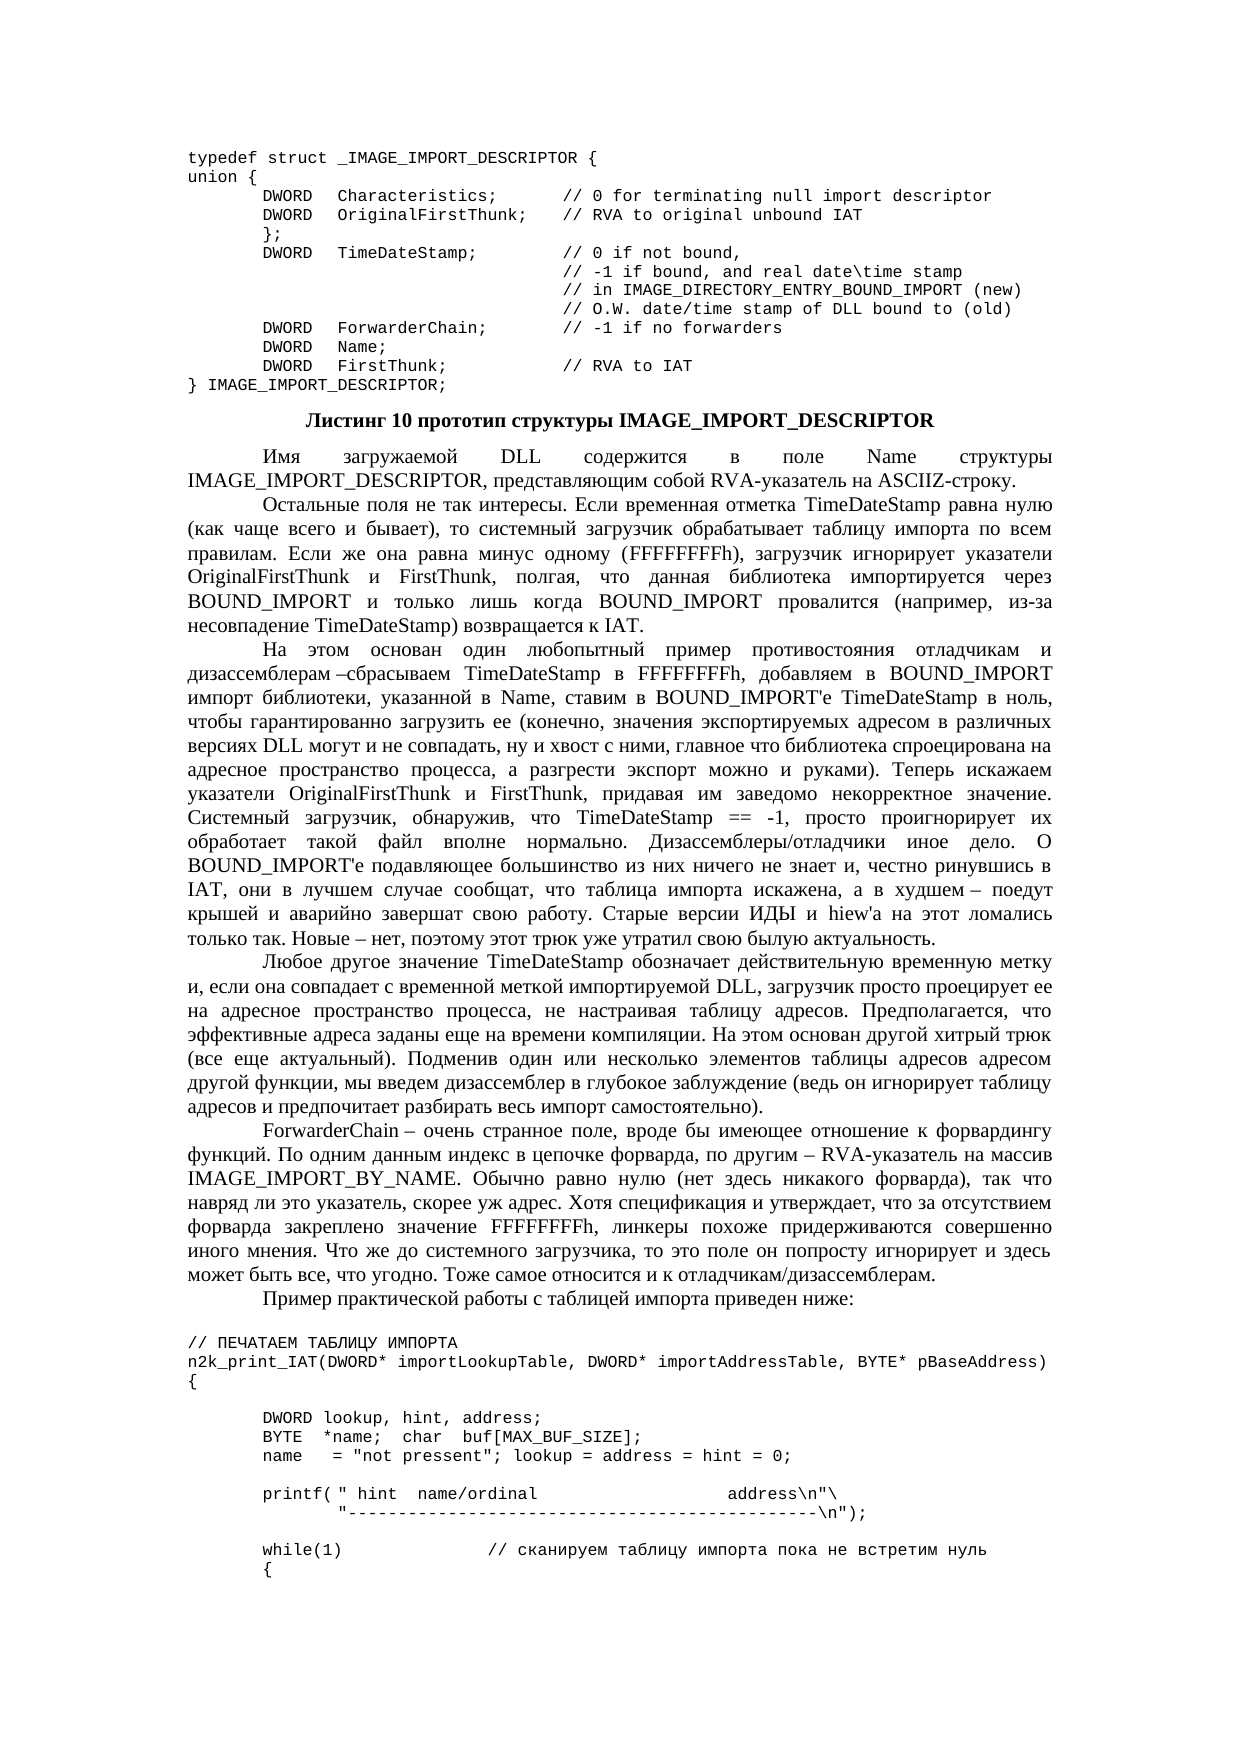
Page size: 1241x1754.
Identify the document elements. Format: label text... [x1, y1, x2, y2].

text На этом основан один любопытный пример противостояния отладчикам и дизассемблерам –сбрасываем TimeDateStamp в FFFFFFFFh, добавляем в BOUND_IMPORT импорт библиотеки, указанной в Name, ставим в BOUND_IMPORT'е TimeDateStamp в ноль, чтобы гарантированно загрузить ее (конечно, значения экспортируемых адресом в различных версиях DLL могут и не совпадать, ну и хвост с ними, главное что библиотека спроецирована на адресное пространство процесса, а разгрести экспорт можно и руками). Теперь искажаем указатели OriginalFirstThunk и FirstThunk, придавая им заведомо некорректное значение. Системный загрузчик, обнаружив, что TimeDateStamp == -1, просто проигнорирует их обработает такой файл вполне нормально. Дизассемблеры/отладчики иное дело. О BOUND_IMPORT'е подавляющее большинство из них ничего не знает и, честно ринувшись в IAT, они в лучшем случае сообщат, что таблица импорта искажена, а в худшем – поедут крышей и аварийно завершат свою работу. Старые версии ИДЫ и hiew'а на этот ломались только так. Новые – нет, поэтому этот трюк уже утратил свою былую актуальность. [187, 637, 1053, 949]
text }; [187, 225, 1053, 244]
text Остальные поля не так интересы. Если временная отметка TimeDateStamp равна нулю (как чаще всего и бывает), то системный загрузчик обрабатывает таблицу импорта по всем правилам. Если же она равна минус одному (FFFFFFFFh), загрузчик игнорирует указатели OriginalFirstThunk и FirstThunk, полгая, что данная библиотека импортируется через BOUND_IMPORT и только лишь когда BOUND_IMPORT провалится (например, из-за несовпадение TimeDateStamp) возвращается к IAT. [187, 492, 1053, 637]
text ForwarderChain – очень странное поле, вроде бы имеющее отношение к форвардингу функций. По одним данным индекс в цепочке форварда, по другим – RVA-указатель на массив IMAGE_IMPORT_BY_NAME. Обычно равно нулю (нет здесь никакого форварда), так что навряд ли это указатель, скорее уж адрес. Хотя спецификация и утверждает, что за отсутствием форварда закреплено значение FFFFFFFFh, линкеры похоже придерживаются совершенно иного мнения. Что же до системного загрузчика, то это поле он попросту игнорирует и здесь может быть все, что угодно. Тоже самое относится и к отладчикам/дизассемблерам. [187, 1118, 1053, 1286]
text // O.W. date/time stamp of DLL bound to (old) [187, 301, 1053, 320]
text { [187, 1372, 1053, 1391]
text printf( " hint name/ordinal address\n"\ [187, 1485, 1053, 1504]
text // -1 if bound, and real date\time stamp [187, 263, 1053, 282]
text DWORD Characteristics; // 0 for terminating null import descriptor [187, 188, 1053, 207]
text DWORD OriginalFirstThunk; // RVA to original unbound IAT [187, 207, 1053, 225]
text Имя загружаемой DLL содержится в поле Name структуры IMAGE_IMPORT_DESCRIPTOR, представляющим собой RVA-указатель на ASCIIZ-строку. [187, 444, 1053, 492]
text Любое другое значение TimeDateStamp обозначает действительную временную метку и, если она совпадает с временной меткой импортируемой DLL, загрузчик просто проецирует ее на адресное пространство процесса, не настраивая таблицу адресов. Предполагается, что эффективные адреса заданы еще на времени компиляции. На этом основан другой хитрый трюк (все еще актуальный). Подменив один или несколько элементов таблицы адресов адресом другой функции, мы введем дизассемблер в глубокое заблуждение (ведь он игнорирует таблицу адресов и предпочитает разбирать весь импорт самостоятельно). [187, 949, 1053, 1118]
text n2k_print_IAT(DWORD* importLookupTable, DWORD* importAddressTable, BYTE* pBaseAddress) [187, 1353, 1053, 1372]
text // ПЕЧАТАЕМ ТАБЛИЦУ ИМПОРТА [187, 1334, 1053, 1353]
text "-----------------------------------------------\n"); [187, 1504, 1053, 1523]
text DWORD Name; [187, 338, 1053, 357]
text Листинг 10 прототип структуры IMAGE_IMPORT_DESCRIPTOR [187, 408, 1053, 432]
text { [187, 1561, 1053, 1579]
text DWORD lookup, hint, address; [187, 1410, 1053, 1429]
text name = "not pressent"; lookup = address = hint = 0; [187, 1448, 1053, 1466]
text DWORD TimeDateStamp; // 0 if not bound, [187, 244, 1053, 263]
text union { [187, 169, 1053, 188]
text Пример практической работы с таблицей импорта приведен ниже: [187, 1286, 1053, 1310]
text // in IMAGE_DIRECTORY_ENTRY_BOUND_IMPORT (new) [187, 282, 1053, 301]
text } IMAGE_IMPORT_DESCRIPTOR; [187, 376, 1053, 395]
text while(1) // сканируем таблицу импорта пока не встретим нуль [187, 1542, 1053, 1561]
text typedef struct _IMAGE_IMPORT_DESCRIPTOR { [187, 150, 1053, 169]
text BYTE *name; char buf[MAX_BUF_SIZE]; [187, 1429, 1053, 1448]
text DWORD FirstThunk; // RVA to IAT [187, 357, 1053, 376]
text DWORD ForwarderChain; // -1 if no forwarders [187, 320, 1053, 338]
